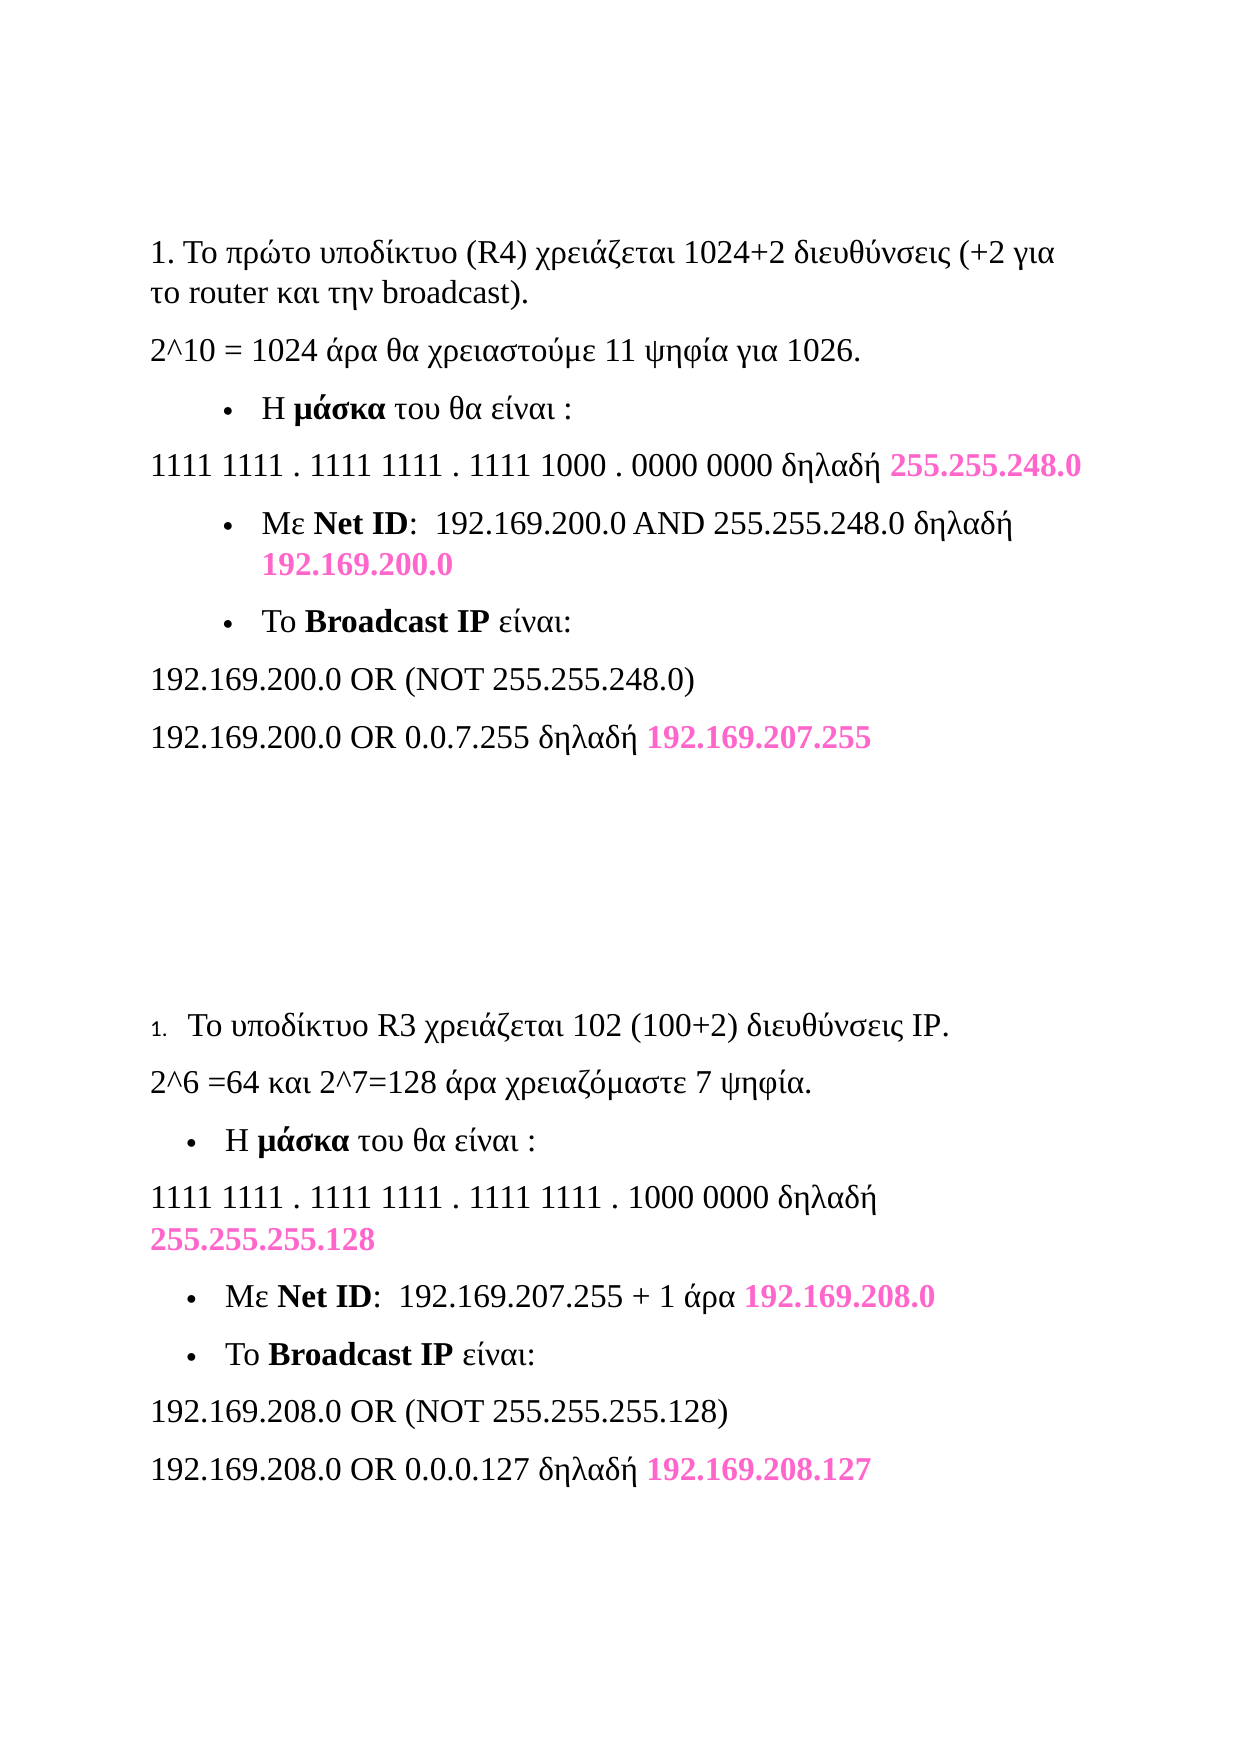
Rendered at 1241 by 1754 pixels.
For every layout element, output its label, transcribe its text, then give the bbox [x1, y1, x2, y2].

list Η μάσκα του θα είναι : [224, 388, 1090, 426]
text 192.169.200.0 OR (NOT 255.255.248.0) [150, 659, 1090, 698]
list Με Net ID: 192.169.200.0 AND 255.255.248.0 δηλαδή 192.169.200.0 [224, 503, 1090, 582]
text 2^10 = 1024 άρα θα χρειαστούμε 11 ψηφία για 1026. [150, 330, 1090, 369]
text 1. Το πρώτο υποδίκτυο (R4) χρειάζεται 1024+2 διευθύνσεις (+2 για το router και την broadcast). [150, 150, 1090, 311]
text 2^6 =64 και 2^7=128 άρα χρειαζόμαστε 7 ψηφία. [150, 1063, 1090, 1101]
text 192.169.208.0 OR 0.0.0.127 δηλαδή 192.169.208.127 [150, 1449, 1090, 1487]
text 192.169.208.0 OR (NOT 255.255.255.128) [150, 1392, 1090, 1430]
text 1111 1111 . 1111 1111 . 1111 1111 . 1000 0000 δηλαδή 255.255.255.128 [150, 1178, 1090, 1257]
text 1111 1111 . 1111 1111 . 1111 1000 . 0000 0000 δηλαδή 255.255.248.0 [150, 446, 1090, 484]
list Με Net ID: 192.169.207.255 + 1 άρα 192.169.208.0 [187, 1276, 1090, 1315]
list Το υποδίκτυο R3 χρειάζεται 102 (100+2) διευθύνσεις IP. [150, 1005, 1090, 1043]
text 192.169.200.0 OR 0.0.7.255 δηλαδή 192.169.207.255 [150, 717, 1090, 755]
list Η μάσκα του θα είναι : [187, 1120, 1090, 1158]
list Το Broadcast IP είναι: [187, 1334, 1090, 1372]
list Το Broadcast IP είναι: [224, 602, 1090, 640]
